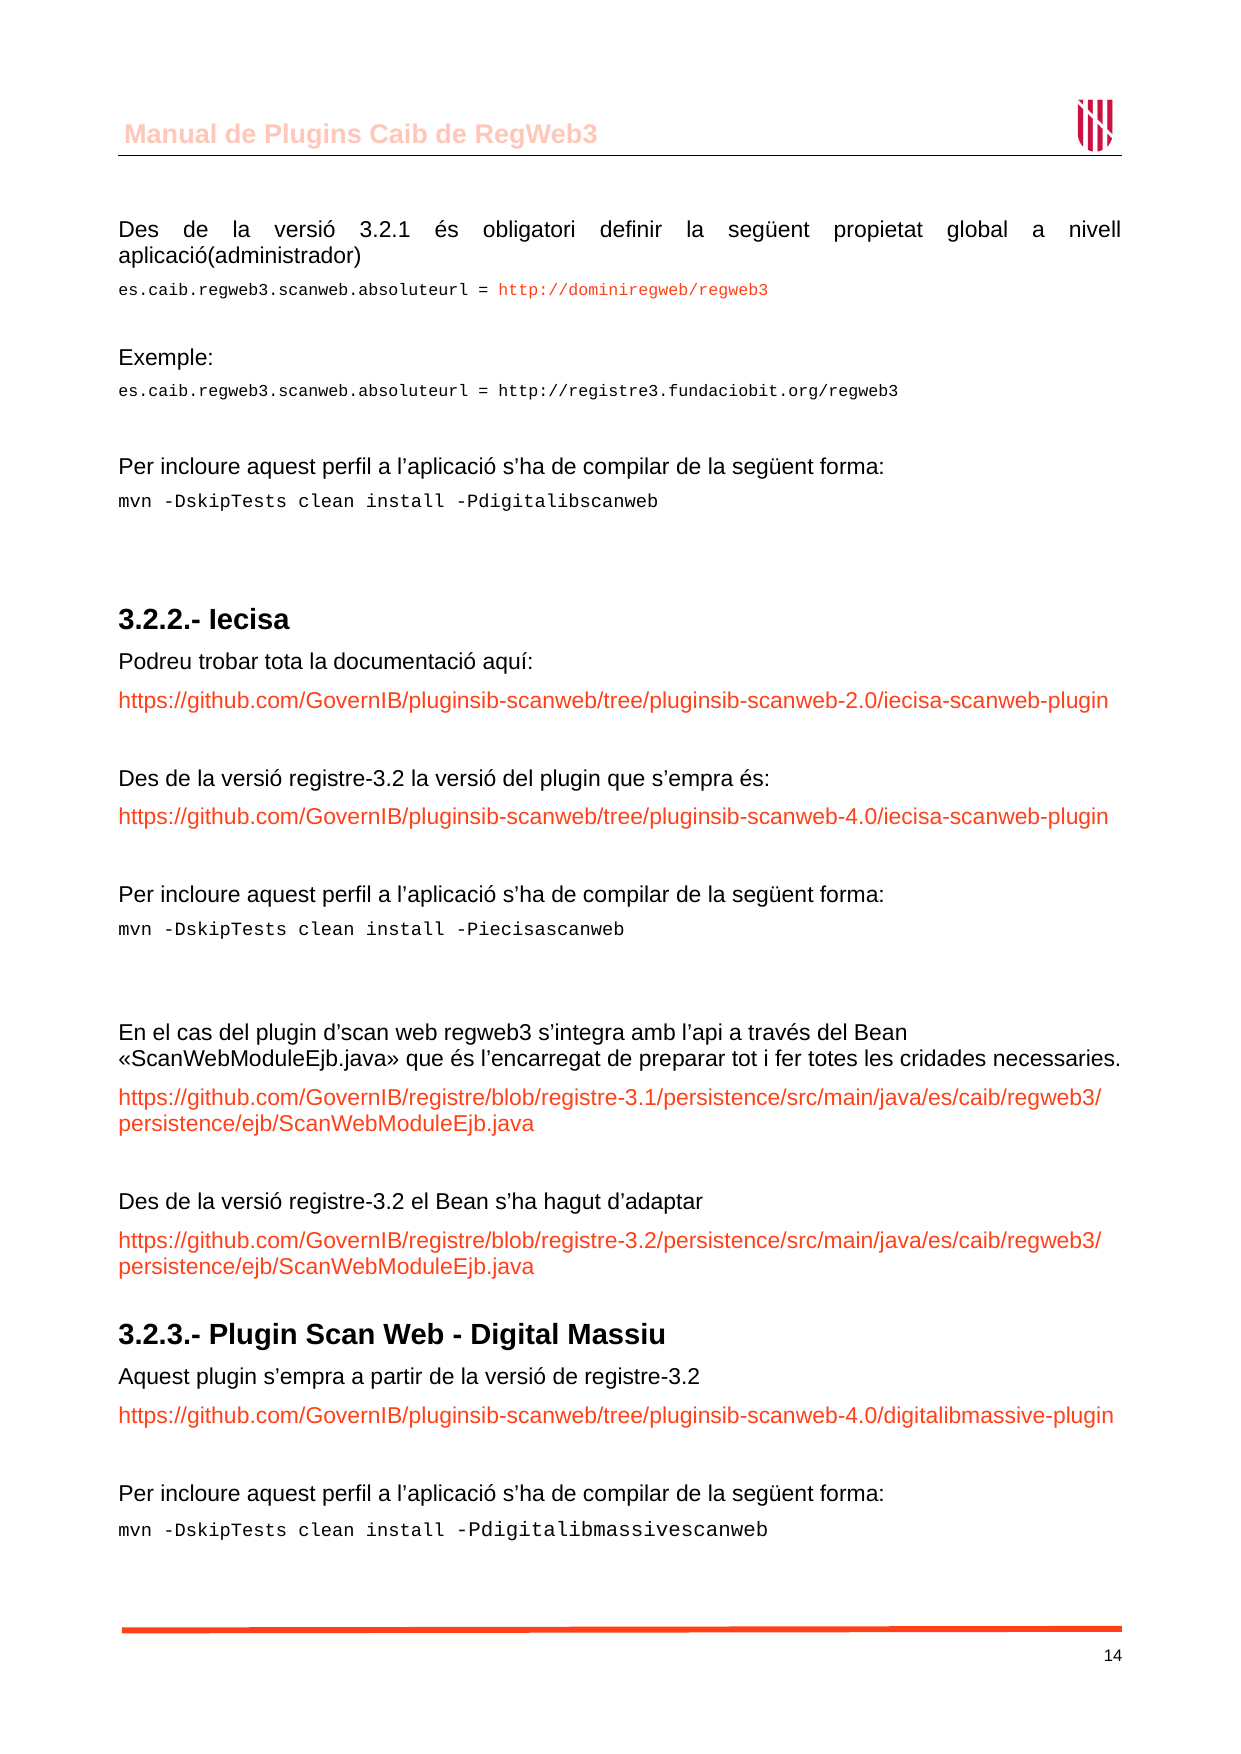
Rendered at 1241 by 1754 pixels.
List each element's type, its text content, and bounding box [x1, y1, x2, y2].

text Per incloure aquest perfil a l’aplicació s’ha de compilar de la següent forma: [118, 1480, 1122, 1506]
text Per incloure aquest perfil a l’aplicació s’ha de compilar de la següent forma: [118, 453, 1122, 479]
picture [1075, 97, 1115, 153]
text Des de la versió 3.2.1 és obligatori definir la següent propietat global a nivell aplicació(administrador) [118, 216, 1122, 269]
text Aquest plugin s’empra a partir de la versió de registre-3.2 [118, 1363, 1122, 1389]
text https://github.com/GovernIB/pluginsib-scanweb/tree/pluginsib-scanweb-4.0/digitalibmassive-plugin [118, 1402, 1122, 1428]
text es.caib.regweb3.scanweb.absoluteurl = http://registre3.fundaciobit.org/regweb3 [118, 383, 1122, 402]
text https://github.com/GovernIB/registre/blob/registre-3.1/persistence/src/main/java/es/caib/regweb3/persistence/ejb/ScanWebModuleEjb.java [118, 1084, 1122, 1137]
text https://github.com/GovernIB/registre/blob/registre-3.2/persistence/src/main/java/es/caib/regweb3/persistence/ejb/ScanWebModuleEjb.java [118, 1227, 1122, 1280]
text es.caib.regweb3.scanweb.absoluteurl = http://dominiregweb/regweb3 [118, 281, 1122, 300]
text mvn -DskipTests clean install -Piecisascanweb [118, 920, 1122, 941]
text Per incloure aquest perfil a l’aplicació s’ha de compilar de la següent forma: [118, 881, 1122, 907]
text En el cas del plugin d’scan web regweb3 s’integra amb l’api a través del Bean «ScanWebModuleEjb.java» que és l’encarregat de preparar tot i fer totes les cridades necessaries. [118, 1019, 1122, 1072]
text mvn -DskipTests clean install -Pdigitalibmassivescanweb [118, 1519, 1122, 1542]
subtitle Plugin Scan Web - Digital Massiu [118, 1317, 1122, 1351]
text Des de la versió registre-3.2 el Bean s’ha hagut d’adaptar [118, 1188, 1122, 1214]
subtitle Iecisa [118, 602, 1122, 635]
text https://github.com/GovernIB/pluginsib-scanweb/tree/pluginsib-scanweb-2.0/iecisa-scanweb-plugin [118, 687, 1122, 713]
text Podreu trobar tota la documentació aquí: [118, 648, 1122, 674]
text Exemple: [118, 344, 1122, 370]
text Des de la versió registre-3.2 la versió del plugin que s’empra és: [118, 764, 1122, 791]
text mvn -DskipTests clean install -Pdigitalibscanweb [118, 492, 1122, 513]
text https://github.com/GovernIB/pluginsib-scanweb/tree/pluginsib-scanweb-4.0/iecisa-scanweb-plugin [118, 803, 1122, 830]
